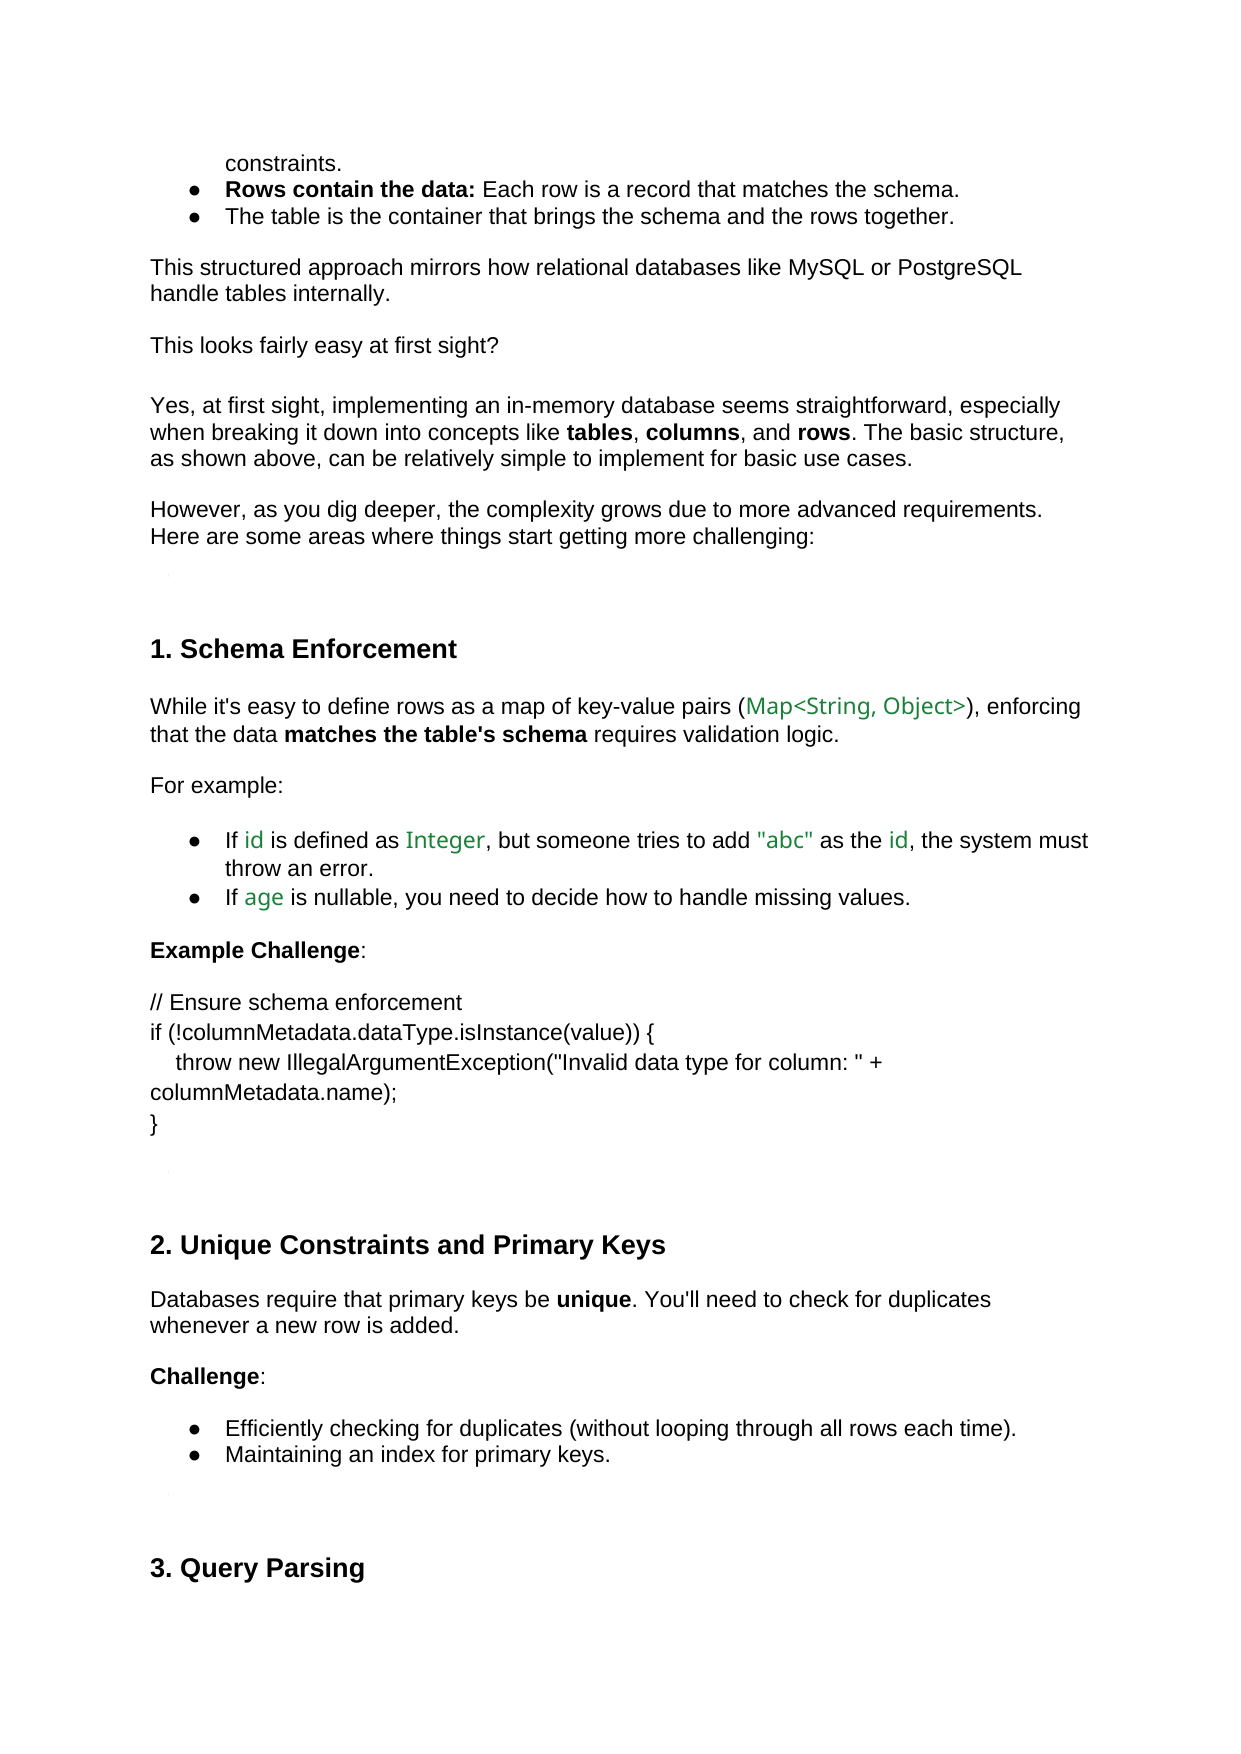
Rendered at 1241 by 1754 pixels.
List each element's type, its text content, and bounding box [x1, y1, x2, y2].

text Example Challenge: [150, 937, 1090, 964]
list Efficiently checking for duplicates (without looping through all rows each time). [187, 1415, 1090, 1441]
subtitle 1. Schema Enforcement [150, 633, 1090, 664]
text // Ensure schema enforcement [150, 989, 1090, 1015]
list If id is defined as Integer, but someone tries to add "abc" as the id, the system must throw an error. [187, 823, 1090, 881]
list Maintaining an index for primary keys. [187, 1441, 1090, 1467]
subtitle 3. Query Parsing [150, 1552, 1090, 1583]
text This looks fairly easy at first sight? [150, 332, 1090, 358]
text This structured approach mirrors how relational databases like MySQL or PostgreSQL handle tables internally. [150, 254, 1090, 307]
text if (!columnMetadata.dataType.isInstance(value)) { [150, 1019, 1090, 1045]
list Rows contain the data: Each row is a record that matches the schema. [187, 176, 1090, 203]
list constraints. [187, 150, 1090, 176]
text However, as you dig deeper, the complexity grows due to more advanced requirements. Here are some areas where things start getting more challenging: [150, 496, 1090, 549]
text Challenge: [150, 1363, 1090, 1390]
text Yes, at first sight, implementing an in-memory database seems straightforward, especially when breaking it down into concepts like tables, columns, and rows. The basic structure, as shown above, can be relatively simple to implement for basic use cases. [150, 392, 1090, 471]
subtitle 2. Unique Constraints and Primary Keys [150, 1229, 1090, 1261]
text Databases require that primary keys be unique. You'll need to check for duplicates whenever a new row is added. [150, 1286, 1090, 1338]
text } [150, 1109, 1090, 1136]
text While it's easy to define rows as a map of key-value pairs (Map<String, Object>), enforcing that the data matches the table's schema requires validation logic. [150, 689, 1090, 747]
text throw new IllegalArgumentException("Invalid data type for column: " + columnMetadata.name); [150, 1049, 1090, 1106]
list If age is nullable, you need to decide how to handle missing values. [187, 881, 1090, 912]
text For example: [150, 772, 1090, 798]
list The table is the container that brings the schema and the rows together. [187, 203, 1090, 229]
